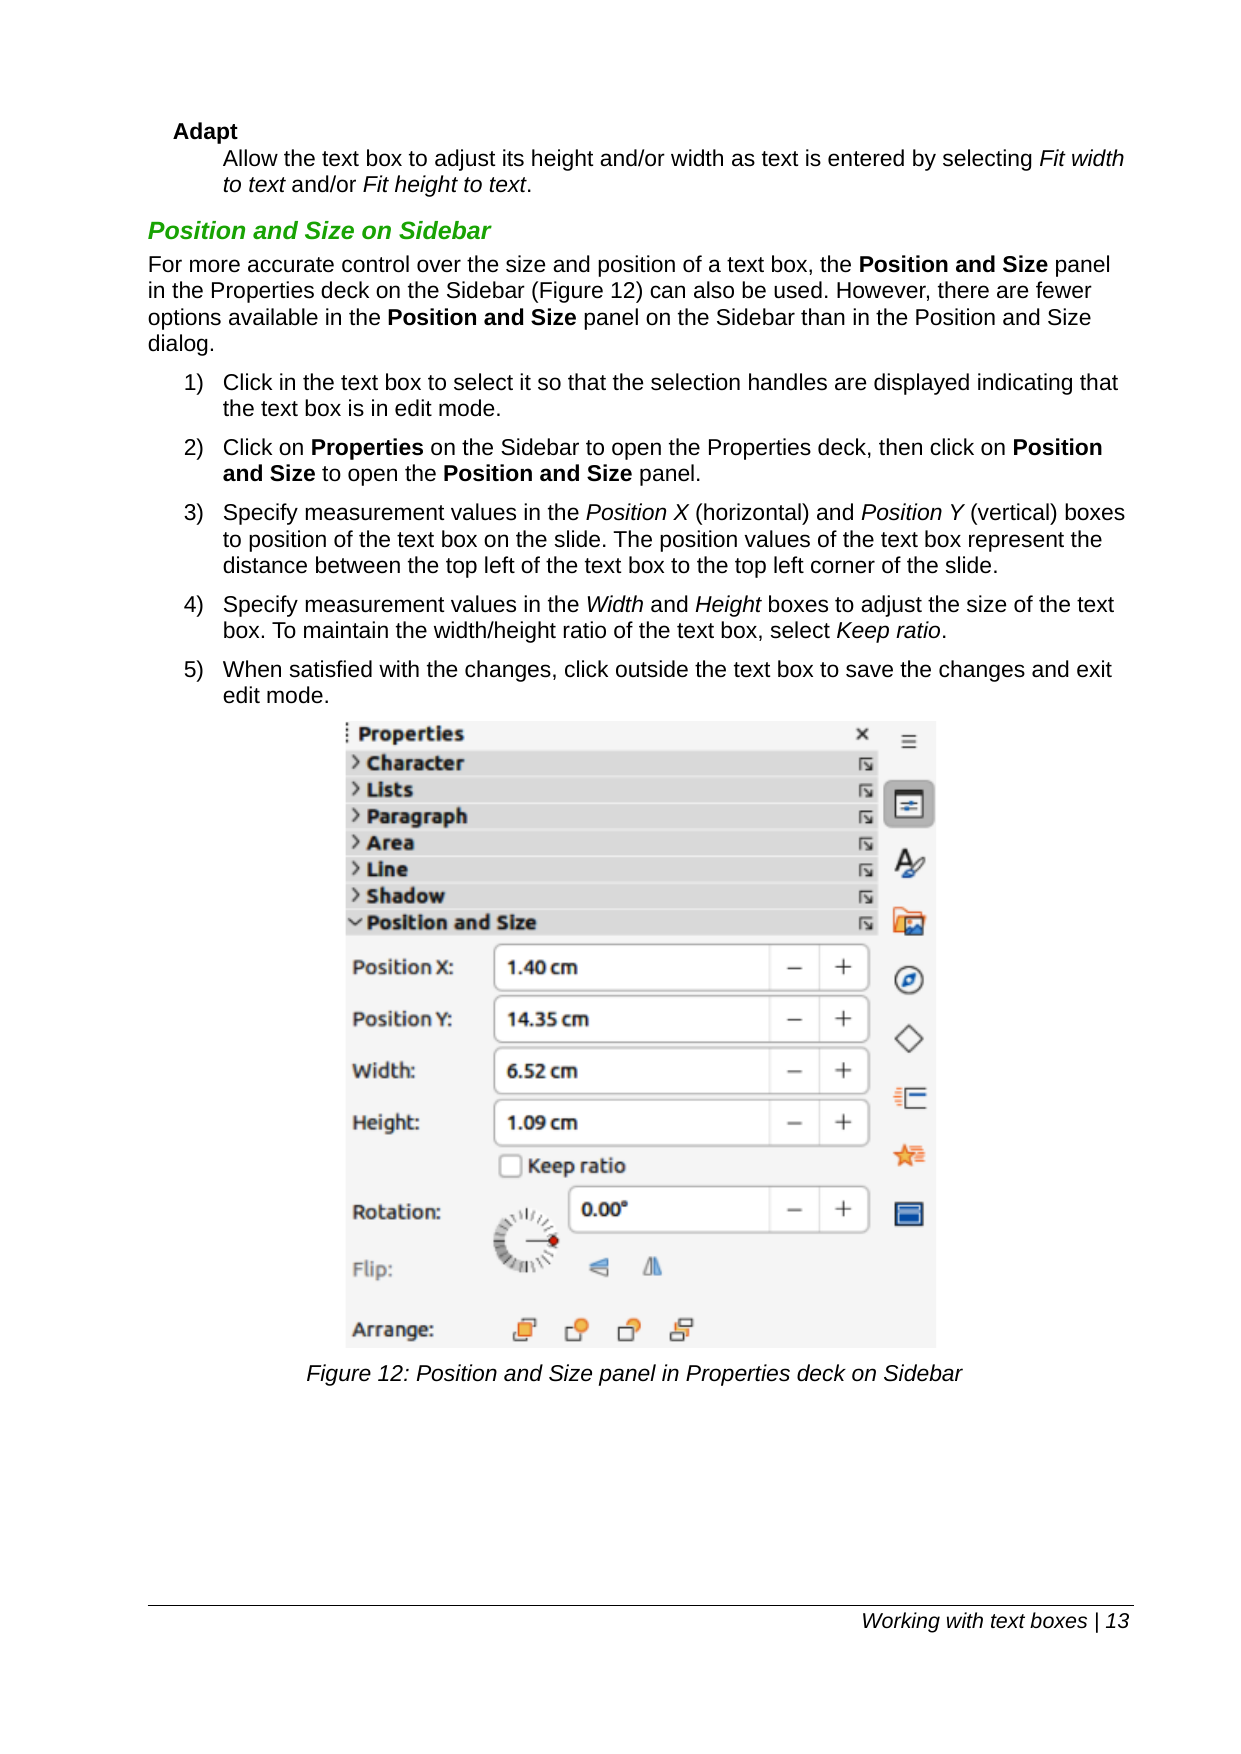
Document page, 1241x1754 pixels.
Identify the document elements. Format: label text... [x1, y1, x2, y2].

list When satisfied with the changes, click outside the text box to save the changes and exit edit mode. [204, 656, 1134, 709]
subtitle Position and Size on Sidebar [148, 216, 1134, 245]
text Allow the text box to adjust its height and/or width as text is entered by selecting Fit width to text and/or Fit height to text. [223, 144, 1134, 197]
list Specify measurement values in the Width and Height boxes to adjust the size of the text box. To maintain the width/height ratio of the text box, select Keep ratio. [204, 591, 1134, 643]
text For more accurate control over the size and position of a text box, the Position and Size panel in the Properties deck on the Sidebar (Figure 12) can also be used. However, there are fewer options available in the Position and Size panel on the Sidebar than in the Position and Size dialog. [148, 251, 1134, 356]
list Specify measurement values in the Position X (horizontal) and Position Y (vertical) boxes to position of the text box on the slide. The position values of the text box represent the distance between the top left of the text box to the top left corner of the slide. [204, 499, 1134, 578]
list Click on Properties on the Sidebar to open the Properties deck, then click on Position and Size to open the Position and Size panel. [204, 434, 1134, 487]
text Adapt [173, 118, 1134, 144]
text Figure 12: Position and Size panel in Properties deck on Sidebar [306, 1360, 975, 1386]
picture [345, 721, 937, 1348]
list Click in the text box to select it so that the selection handles are displayed indicating that the text box is in edit mode. [204, 369, 1134, 422]
